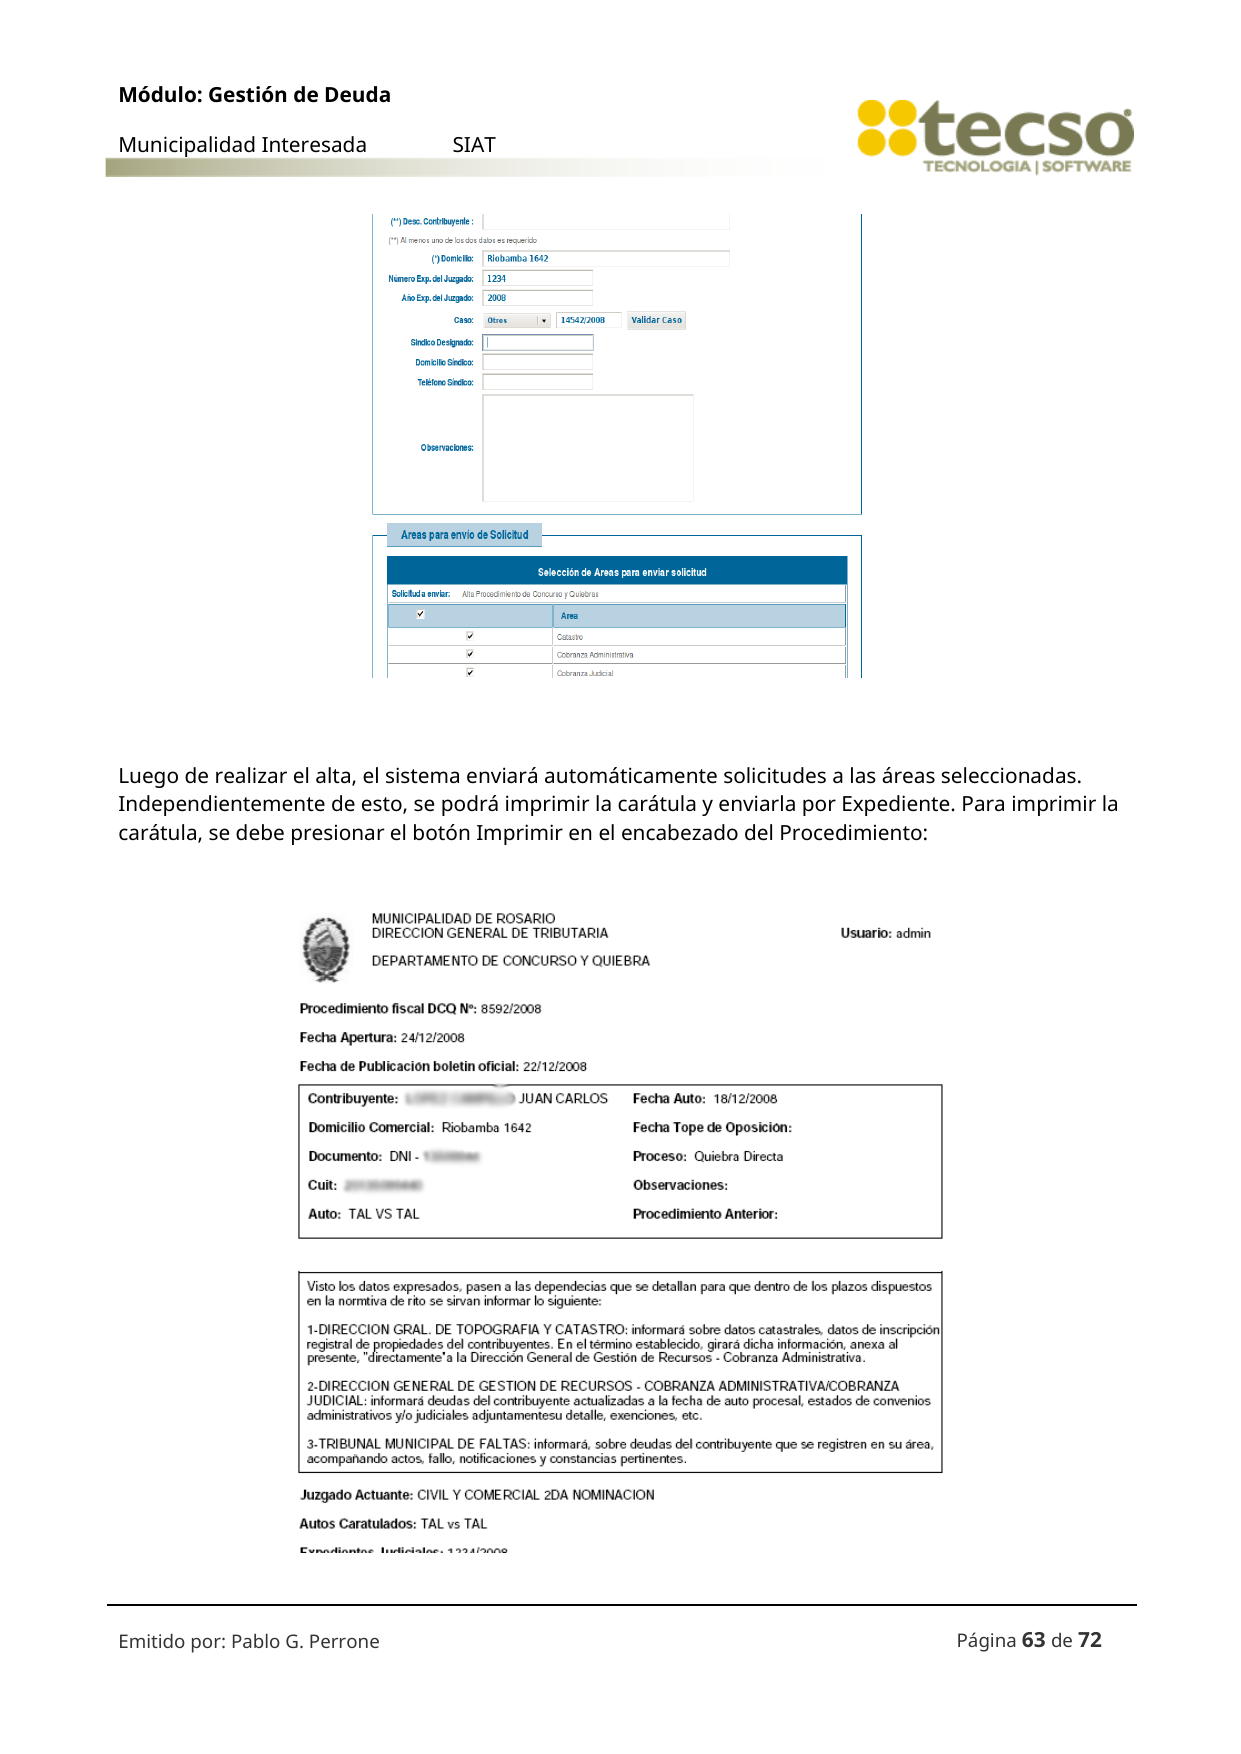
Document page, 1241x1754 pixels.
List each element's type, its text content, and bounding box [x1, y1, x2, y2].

text Luego de realizar el alta, el sistema enviará automáticamente solicitudes a las áreas seleccionadas. Independientemente de esto, se podrá imprimir la carátula y enviarla por Expediente. Para imprimir la carátula, se debe presionar el botón Imprimir en el encabezado del Procedimiento: [118, 761, 1122, 846]
picture [284, 899, 957, 1553]
picture [105, 100, 1134, 177]
picture [366, 214, 866, 678]
